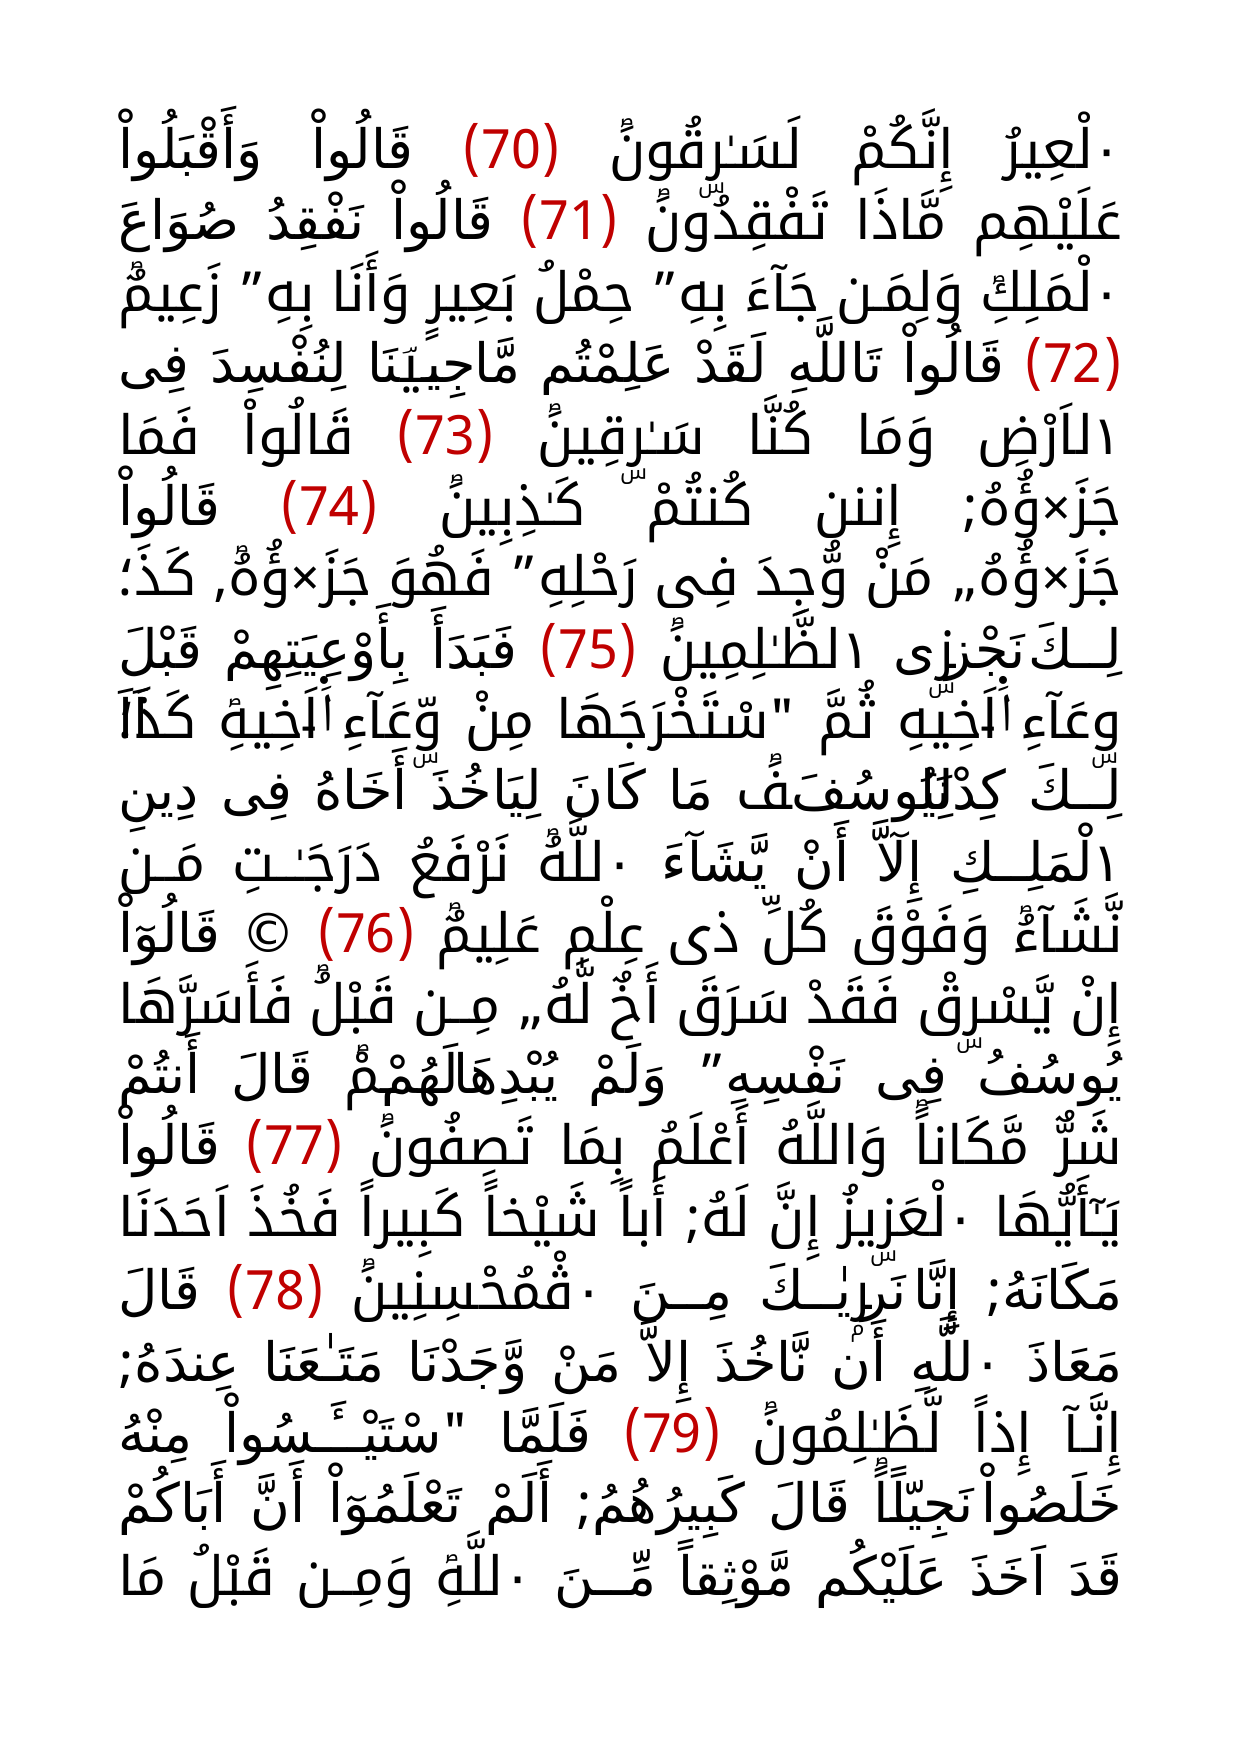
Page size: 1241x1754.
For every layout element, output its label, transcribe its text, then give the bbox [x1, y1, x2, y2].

text بِسْمِ ۱للَّهِ ۱لرَّحْمَـٰنِ ۱لرَّحِيمِ أَلَٓرۭؐ تِلْكَ ءَايَـٰــتُ ۴لْكِتَـٰــبِ ۱لْمُبِينِؐ (1) إِنَّآ أَنزَلْنَـٰهُ قُرْءَ؛ناٗ عَرَبِيّاً لَّعَلَّكُمْ تَعْقِلُونَؐ (2) نَحْنُ نَقُــصُّ عَلَيْكَ أَحْسَــنَ ۰لْقَصَـصِ بِمَآ أَوْحَيْنَآ إِلَيْكَ هَـٰذَا ۰لْقُرْءَانَ وَإِن كُنــتَ مِــن قَبْلِهِ” لَمِــنَ ۰لْغَـٰفِلِينَؐ (3) إِذْ قَالَ يُوسُفُ لَأِبِيهِ يَـٰٓأَبَــتِ إِنِّى رَأَيْــتُ أَحَدَ عَشَرَ كَوْكَباً وَالشَّمْسَ وَالْقَمَرَؐ رَأَيْتُهُمْ لِى سَـٰجِدِينَؐ (4) قَالَ يَـٰبُنَيِّ لاَ تَقْصُصْ رُءْيۭاكَ عَلَــيٰٓ إِخْوَتِــكَ فَيَكِيدُواْ لَكَ كَيْداٗؐ اِنننَّ ۰لشَّيْطَـٰنَ لِلِانسَـٰــنۣ عَدُوٌّ مُّبِينٌؐ (5) وَكَذَ؛لِــكَ يَجْتَبِيــكَ رَبُّــكَ وَيُعَلِّمُكَ مِــن تَاوۣيـلِ ۱لاَحَادِيــثِؐ وَيُتِمُّ نِعْمَتَهُ„ عَلَيْــكَ وَعَلَــيٰٓ ءَالِ يَعْقُوبببَ كَمَآ أَتَمَّهَا عَلَيٰٓ أَبَوَيْكَ مِــن قَبْلُ إِبْرَ؛هِيمَ وَإِسْحَـٰقَؐ إِنَّ رَبَّكَ عَلِيم٘ حَكِيمٌؐ (6) لَّقَدْ كَانَ فِى يُوسُفَ وَإِخْوَتِهِ“ ءَايَـٰــتٌ لِّلسَّآئِـلِينَؐ (7) إِذْ قَالُواْ لَيُوسُفُ وَأَخُوهُ أَحَــبُّ إِلَـيٰٓ أَبِينَا مِنَّا وَنَحْــنُ عُصْبَة٘ؐ اِنَّ أَبَانَا لَفِى ضَچَلٍ مُّبِينٖؐ (8) ۶قْتُلُواْ يُوسُفَ أَوۣ 'طْرَحُوهُ أَرْضاً يَخْــلُ لَكُمْ وَجْهُ أَبِيكُمْ وَتَكُونُواْ مِـنۢ بَعْدِهِ” قَوْماً صَـٰڤِحِينَؐ (9) ¥ قَالَ قَآئِــلٌ مِّنْهُمْ لاَ تَقْتُلُواْ يُوسُفَ وَأَلْقُوهُ فِى غَيَـٰبَـٰــتِ ۱لْجُــبِّ يَلْتَقِطْهُ بَعْــضُ ۴لسَّيَّارَةِ إِن كُنتُمْ فَـٰعِلِينَؐ (10) قَالُواْ يَـٰٓأَبَانَا مَا لَــكَ لاَ تَاﯫ عَلَيٰ يُوسُفَ وَإِنَّا لَهُ„ ڤَنَـٰصِحُونَؐ (11) أَرْسِلْهُ مَعَنَا غَداً يَرْتَعِ وَيَلْعَــبْ وَإِنَّا لَهُ„ لَحَـٰفِظُونَؐ (12) قَالَ إِنِّى ڤَيُحْزۣنُنِيَ أَن تَذْهَبُواْ بِهِ” وَأَخَافُ أَنْ يَّاكُلَهُ ۴لذِّيــبُ وَأَنتُمْ عَنْهُ غَـٰفِلُونَؐ (13) قَالُواْ لَـئِـــنَ اَكَلَهُ ۴لذِّيــبُ وَنَحْــنُ عُصْبَة٘ اِنَّآ إِذاً لَّخَـٰسِرُونَؐ (14) فَلَمَّا ذَهَبُواْ بِهِ” وَأَجْمَعُوٓاْ أَنننْ يَّجْعَلُوهُ فِى غَيَـٰبَـٰــتِ ۱لْجُــبِّ وَأَوْحَيْنَآ إِلَيْهِ لَتُنَبِّيؕنَّهُم بِأَمْرۣهِمْ هَـٰذَا وَهُمْ لاَ يَشْعُرُونَؐ (15) وَجَآءُوٓ أَبَاهُمْ عِشَآءً يَبْكُونَ (16) قَالُواْ يَـٰٓأَبَانَآ إِنَّا ذَهَبْنَا نَسْتَبِقُ وَتَرَكْنَا يُوسُفَ عِندَ مَتَـٰعِنَا فَأَكَلَهُ ۴لذِّيــبُؐ وَمَآ أَنتَ بِمُومِــنٍ لَّنَا وَلَوْ كُنَّا صَـٰدِقِينَؐ (17) وَجَآءُو عَلَيٰ قَمِيصِهِ” بِدَمٍ كَذِبٍؐ قَالَ بَلْ سَوَّلَــتْ لَكُمُ; أَنفُسُكُمُ; أَمْراًؐ فَصَبْرٌ جَمِيلٌؐ وَاللَّهُ ۴لْمُسْتَعَانُ عَلَــيٰ مَا تَصِفُونَؐ (18) وَجَآءَتْ سَيَّارَةٌ فَأَرْسَلُواْ وَارۣدَهُمْ فَأَدْلۭيٰ دَلْوَهُ„ قَالَ يَـٰبُشْرۭ؛يَ هَـٰذَا غُچَمٌؐ وَأَسَرُّوهُ بِضَـٰعَةًؐ وَاللَّهُ عَلِيمٛ بِمَا يَعْمَلُونَؐ (19) وَشَرَوْهُ بِثَمَــنٙ بَخْسٍ دَرَ؛هِمَ مَعْدُودَةٍ وَكَانُواْ فِيهِ مِنَ ۰لزَّ؛هِدِينَؐ (20) وَقَالَ ۰ﻟ﮲ 'شْتَرۭيٰهُ مِــن مِّصْرَ لِامْرَأَتِهِ“ أَكْرۣمِى مَثْوۭيٰهُ عَسۭيٰٓ أَنْ يَّنفَعَنَآ أَوْ نَتَّخِذَهُ„ وَلَداًؐ وَكَذَ؛لِــكَ مَكَّنَّا لِيُوسُفَ فِى ۱لاَرْضِ وَلِنُعَلِّمَهُ„ مِن تَاوۣيلِ ۱لاَحَادِيــثِؐ وَاللَّهُ غَالِــب٘ عَلَيٰٓ أَمْرۣهِؐ” وَچَكِــنَّ أَكْثَرَ ۰لنَّاسِ لاَ يَعْلَمُونَؐ (21) وَلَمَّا بَلَغَ أَشُدَّهُ; ءَاتَيْنَـٰهُ حُكْماً وَعِلْماًؐ وَكَذَ؛لِــكَ نَجْزۣى ۱ڤْمُحْسِنِينَؐ (22) ® وَرَ؛وَدَتْهُ ۴لتِى هُوَ فِى بَيْتِهَا عَــن نَّفْسِهِ” وَغَلَّقَــتِ ۱لاَبْوَ؛بببَ وَقَالَتْ هِيتَ لَــكَؐ قَالَ مَعَاذَ ۰للَّهِؐ إِنَّهُ„ رَبِّــيَ أَحْسَــنَ مَثْوۭايَؐ إِنَّهُ„ لاَ يُفْلِحُ ۴لظَّـٰلِمُونَؐ (23) وَلَقَدْ هَمَّــتْ بِهِؐ” وَهَمَّ بِهَا لَوْلآَ أَن رّۭءۭا بُرْهَـٰنَ رَبِّهِؐ” كَذَ؛لِــكَ لِنَصْرۣفَ عَنْهُ ۴لسُّوٓءَ وَاڤْفَحْشَآءَؐ اۭنَّهُ„ مِـنْ عِبَادِنَا ۰ڤْمُخْلَصِينَؐ (24) وَاسْتَبَقَا ۰لْبَابببَ وَقَدَّتتتْ قَمِيصَهُ„ مِن دُبُرٍ وَأَلْفَيَا سَيِّدَهَا لَدَا ۰لْبَابببِؐ قَالَــتْ مَا جَزَآءُ مَنَ اَرَادَ بِأَهْلِكَ سُوٓءاٗ اِلٓاَّ أَنْ يُّسْجَنَ أَوْ عَذَاب٘ اَلِيمٌؐ (25) قَالَ هِيَ رَ؛وَدَتْنِى عَن نَّفْسِىؐ وَشَهِدَ شَاهِدٌ مِّــنَ اَهْلِهَآ إِننن كَانَ قَمِيصُهُ„ قُدَّ مِن قُبُلٍ فَصَدَقَــتْ وَهُوَ مِــنَ ۰لْكَـٰذِبِينَ (26) وَإِننن كَانَ قَمِيصُهُ„ قُدَّ مِن دُبُرٍ فَكَذَبَــتْؐ وَهُوَ مِــنَ ۰لصَّـٰدِقِينَؐ (27) فَلَمَّا رۭءۭا قَمِيصَهُ„ قُدَّ مِن دُبُرٍ قَالَ إِنَّهُ„ مِــن كَيْدِكُنَّ إِنَّ كَيْدَكُنَّ عَظِيمٌؐ (28) يُوسُفُ أَعْرۣضضضْ عَنْ هَـٰذَاؐ وَاسْتَغْفِـرۣى لِذَنۢبِــكِ إِنَّــكِ كُنــتِ مِــنَ ۰لْخَاطِـِٕينَؐ (29) وَقَالَ نِسْوَةٌ فِى ۱لْمَدِينَةِ 'مْرَأَتتتُ ۴لْعَزۣيزۣ تُرَ؛وۣدُ فَتۭيٰهَا عَــن نَّفْسِهِ” قَدْ شَغَفَهَا حُبّاٗؐ اِنَّا لَنَرۭيٰهَا فِى ضَچَـلٍ مُّبِـينٍؐ (30) فَلَمَّا سَمِعَــتْ بِمَكْرۣهِنَّ أَرْسَلَتِ اِلَيْهِنَّ وَأَعْتَدَتْ لَهُــنَّ مُتَّكَـٔاً وَءَاتَــتْ كُلَّ وَ؛حِدَةٍ مِّنْهُنَّ سِكِّيناً وَقَالَتُ ۶خْرُجْ عَلَيْهِـنَّؐ فَلَمَّا رَأَيْنَهُ; أَكْبَرْنَهُ„ وَقَطَّعْنَ أَيْدِيَهُنَّ وَقُلْــنَ حَـٰشَ لِلهِ مَا هَـٰذَا بَشَراٗؐ اِنْ هَـٰذَآ إِلاَّ مَلَــكٌ كَرۣيمٌؐ (31) قَالَــتْ فَذَ؛لِكُنَّ ۰ﻟ﮲ لُمْتُنَّنِى فِيهِؐ وَلَقَدْ رَ؛وَدتُّهُ„ عَــن نَّفْسِهِ” فَاسْتَعْصَمَؐ وَلَئِن لَّمْ يَفْعَــلْ مَآ ءَامُرُهُ„ ڤَيُسْجَنَنَّ وَلَيَكُوناً مِّــنَ ۰لصَّـٰغِرۣينَؐ (32) © قَالَ رَبِّ ۱لسِّجْنُ أَحَبُّ إِلَــيَّ مِمَّا يَدْعُونَنِىٓ إِلَيْهِ وَإِلاَّ تَصْرۣفْ عَنِّى كَيْدَهُنَّ أَصْبُ إِلَيْهِنَّ وَأَكُــن مِّنَ ۰لْجَـٰهِلِينَؐ (33) فَاسْتَجَابَ لَهُ„ رَبُّهُ„ فَصَرَفَ عَنْهُ كَيْدَهُنَّؐ إِنَّهُ„ هُوَ ۰لسَّمِيعُ ۴لْعَلِيمُؐ (34) ثُمَّ بَدَا لَهُم مِّـنۢ بَعْدِ مَا رَأَوُاْ ۴لاَيَـٰــتِ ڤَيَسْجُنُنَّهُ„ حَتَّــيٰ حِينٍؐ (35) وَدَخَــلَ مَعَهُ ۴لسِّجْــنَ فَتَيَـٰــنۣؐ قَالَ أَحَدُهُمَآ إِنِّيَ أَرۭيٰنِــيَ أَعْصِرُ خَمْراًؐ وَقَالَ ۰لاَخَرُ إِنِّيَ أَرۭيٰنِــيَ أَحْمِلُ فَوْقَ رَأْسِى خُبْزاً تَاكُلُ ۴لطَّيْرُ مِنْهُؐ نَبِّيؔنَا بِتَاوۣيلِهِ“ إِنَّا نَرۭيٰــكَ مِــنَ ۰ڤْمُحْسِنِينَؐ (36) قَالَ لاَ يَاتِيكُمَا طَعَامٌ تُرْزَقَـٰنِهِ“ إِلاَّ نَبَّأْتُكُمَا بِتَاوۣيلِهِ” قَبْلَ أَنْ يَّاتِيَكُمَاؐ ذَ؛لِكُمَا مِمَّا عَلَّمَنِى رَبِّيَؐ إِنِّى تَرَكْــتُ مِلَّةَ قَوْمٍ لاَّ يُومِنُونَ بِاللَّهِ وَهُم بِالاَخِرَةِ هُمْ كَـٰفِرُونَؐ (37) وَاتَّبَعْــتُ مِلَّةَ ءَابَآءِيَ إِبْرَ؛هِيمَ وَإِسْحَـٰقَ وَيَعْقُوبببَؐ مَا كَانَ لَنَآ أَن نُّشْرۣكككَ بِاللَّهِ مِن شَيْءٍؐ ذَ؛لِــكَ مِـن فَضْـلِ ۱للَّهِ عَلَيْنَا وَعَلَي ۰لنَّاسِؐ وَچَكِــنَّ أَكْثَرَ ۰لنَّاسسسِ لاَ يَشْكُرُونَؐ (38) يَـٰصَـٰحِبَيِ ۱ڤسِّجْــنۣ ءَآرْبَابٌ مُّتَفَرّۣقُونَ خَيْر٘ اَمِ ۱للَّهُ ۴لْوَ؛حِدُ ۴لْقَهَّارُؐ (39) مَا تَعْبُدُونَ مِن دُونِهِ“ إِلٓاَّ أَسْمَآءً سَمَّيْتُمُوهَآ أَنتُمْ وَءَابَآؤُكُم مَّآ أَنزَلَ ۰للَّهُ بِهَا مِــن سُلْطَـٰنٖؐ اِنِ ۱لْحُكْمُ إِلاَّ لِلهِؐ أَمَرَ أَلاَّ تَعْبُدُوٓاْ إِلٓاَّ إِيَّاهُؐ ذَ؛لِكَ ۰لدِّيــنُ ۴لْقَيِّمُؐ وَچَكِنَّ أَكْثَرَ ۰لنَّاسسسِ لاَ يَعْلَمُونَؐ (40) يَـٰصَـٰحِبَــيۣ ۱لسِّجْـنِ أَمَّــآ أَحَدُكُمَا فَيَسْقِى رَبَّهُ„ خَمْراًؐ وَأَمَّا ۰لاَخَرُ فَيُصْلَــبُ فَتَاكُلُ ۴لطَّيْرُ مِن رَّأْسِهِؐ” قُضِــيَ ۰لاَمْرُ ۴ﻟ﮲ فِيهِ تَسْتَفْتِيَـٰنِؐ (41) ® وَقَالَ لِلذِى ظَــنَّ أَنَّهُ„ نَاجٍ مِّنْهُمَا ۸ذْكُرْنِى عِندَ رَبِّكَؐ فَأَنسۭيٰهُ ۴لشَّيْطَـٰنُ ذِكْرَ رَبِّهِ” فَلَبِــثَ فِى ۱لسِّجْنِ بِضْعَ سِنِينَؐ (42) وَقَالَ ۰لْمَلِــكُ إِنِّيَ أَرۭيٰ سَبْعَ بَقَرَ؛تتتٍ سِمَانٍ يَاكُلُهُــنَّ سَبْع٘ عِجَافٌ وَسَبْعَ سُنۢبُچَــتٖ خُضْرٍ وَٱُخَرَ يَابِسَـٰــتٍؐ يَـٰٓأَيُّهَا ۰لْمَلُءَ اَ۬فْتُونِى فِى رُءْيۭـٰيَ إِن كُنتُمْ لِلرُّءْيۭا تَعْبُرُونَؐ (43) قَالُوٓاْ أَضْغَـٰثُ أَحْچَمٍؐ وَمَا نَحْـنُ بِتَاوۣيـلِ ۱لاَحْچَمِ بِعَـٰلِمِيـنَؐ (44) وَقَالَ ۰ﻟ﮲ نَجَا مِنْهُمَا وَادَّكَرَ بَعْدَ ٱُمَّةٖ اَنَآ ٱُنَبِّيؖكُم بِتَاوۣيلِهِ” فَأَرْسِلُونِؐ (45) يُوسُفُ أَيُّهَا ۰لصِّدِّيقُ أَفْتِنَا فِى سَبْعِ بَقَرَ؛تتتٍ سِمَانٍ يَاكُلُهُــنَّ سَبْع٘ عِجَافٌ وَسَبْعِ سُنۢبُچَــتٖ خُضْرٍ وَٱُخَرَ يَابِسَـٰــتٍ لَّعَلِّيَ أَرْجِعُ إِلَــي ۰لنَّاسسسِ لَعَلَّهُمْ يَعْلَمُونَؐ (46) قَالَ تَزْرَعُونَ سَبْعَ سِنِيــنَ دَأْباًؐ فَمَا حَصَدتُّمْ فَذَرُوهُ فِى سُنۢبُلِهِ“ إِلاَّ قَلِيلًا مِّمَّا تَاكُلُونَؐ (47) ثُمَّ يَاتِى مِـنۢ بَعْدِ ذَ؛لِــكَ سَبْعٌ شِدَادٌ يَاكُلْــنَ مَا قَدَّمْتُمْ لَهُــنَّ إِلاَّ قَلِيلًا مِّمَّا تُحْصِنُونَؐ (48) ثُمَّ يَاتِى مِـنۢ بَعْدِ ذَ؛لِــكَ عَامٌ فِيهِ يُغَاثُ ۴لنَّاسُ وَفِيهِ يَعْصِرُونَؐ (49) وَقَالَ ۰لْمَلِــكُ èيتُونِى بِهِؐ” فَلَمَّا جَآءَهُ ۴لرَّسُولُ قَالَ "رْجِعِ اِلَيٰ رَبِّــكَ فَسْـَٔلْهُ مَا بَالُ ۴لنِّسْوَةِ ۱لــتِى قَطَّعْنَ أَيْدِيَهُنَّؐ إِنَّ رَبِّى بِكَيْدِهِــنَّ عَلِيمٌؐ (50) قَالَ مَا خَطْبُكُــنَّ إِذْ رَ؛وَدتُّنَّ يُوسُفَ عَــن نَّفْسِهِؐ” قُلْــنَ حَـٰشَ لِلهِ مَا عَلِمْنَا عَلَيْهِ مِن سُوٓءٍؐ قَالَــتِ 'مْرَأَتتتُ ۴لْعَزۣيزۣ ۱چَـــنَ حَصْحَصَ ۰لْحَــقُّ أَنَا رَ؛وَدتُّهُ„ عَن نَّفْسِهِ” وَإِنَّهُ„ لَمِــنَ ۰لصَّـٰدِقِينَؐ (51) ذَ؛لِــكَ لِيَعْلَمَ أَنِّى لَمَ اَخُنْهُ بِالْغَيْبِ وَأَنَّ ۰للَّهَ لاَ يَهْدِى كَيْدَ ۰لْخَآئِنِينَؐ (52) ¤ وَمَآ ٱُبَرّۣىُٔ نَفْسِيَؐ إِنَّ ۰لنَّفْــسَ لَأَمَّارَةٛ بِالسُّوٓءِ الاَّ مَا رَحِمَ رَبِّيَؐ إِنَّ رَبِّى غَفُورٌ رَّحِيمٌؐ (53) وَقَالَ ۰لْمَلِــكُ èيتُونِى بِهِ“ أَسْتَخْلِصْهُ لِنَفْسِىؐ فَلَمَّا كَلَّمَهُ„ قَالَ إِنَّــكَ ۰لْيَوْمَ لَدَيْنَا مَكِين٘ اَمِينٌؐ (54) قَالَ "جْعَلْنِى عَلَــيٰ خَزَآئِـنِ ۱لاَرْضِ إِنِّى حَفِيظ٘ عَلِيمٌؐ (55) وَكَذَ؛لِــكَ مَكَّنَّا لِيُوسُفَ فِى ۱لاَرْضِ يَتَبَوَّٱُ مِنْهَا حَيْــثُ يَشَآءُؐ نُصِيــبُ بِرَحْمَتِنَا مَــن نَّشَــآءُ وَلاَ نُضِيعُ أَجْرَ ۰ڤْمُحْسِنِينَؐ (56) وَلَأَجْرُ ۴لاَخِرَةِ خَيْرٌ لِّلذِينَ ءَامَنُواْ وَكَانُواْ يَتَّقُونَؐ (57) وَجَآءَ اۭخْوَةُ يُوسُفَ فَدَخَلُواْ عَلَيْهِ فَعَرَفَهُمْ وَهُمْ لَهُ„ مُنكِرُونَؐ (58) وَلَمَّا جَهَّزَهُم بِجَهَازۣهِمْ قَالَ "يتُونِى بِأَخٍ لَّكُم مِّنَ اَبِيكُمُؐ; أَلاَ تَرَوْنَ أَنِّيَ ٱُوفِى ۱لْكَيْلَ وَأَنَا خَيْرُ ۴لْمُنزۣلِينَؐ (59) فَإِن لَّمْ تَاتُونِى بِهِ” فَلاَ كَيْــلَ لَكُمْ عِندِى وَلاَ تَقْرَبُونِؐ (60) قَالُواْ سَنُرَ؛وۣدُ عَنْهُ أَبَاهُ وَإِنَّا لَفَـٰعِلُونَؐ (61) وَقَالَ لِفِتْيَتِهِ 'جْعَلُواْ بِضَـٰعَتَهُمْ فِى رۣحَالِهِمْ لَعَلَّهُمْ يَعْرۣفُونَهَآ إِذَا "نقَلَبُوٓاْ إِلَــيٰٓ أَهْلِهِمْ لَعَلَّهُمْ يَرْجِعُونَؐ (62) فَلَمَّا رَجَعُوٓاْ إِلَـيٰٓ أَبِيهِمْ قَالُواْ يَـٰٓأَبَانَا مُنِعَ مِنَّا ۰لْكَيْلُ فَأَرْسِــلْ مَعَنَآ أَخَانَا نَكْتَلْ وَإِنَّا لَهُ„ لَحَـٰفِظُونَؐ (63) قَالَ هَــلَ —امَنُكُمْ عَلَيْهِ إِلاَّ كَمَآ أَمِنتُكُمْ عَلَـيٰٓ أَخِيهِ مِن قَبْـلُؐ فَاللَّهُ خَيْر٘ حِفْظاًؐ وَهُوَ أَرْحَمُ ۴لرَّ؛حِمِينَؐ (64) وَلَمَّا فَتَحُواْ مَتَـٰعَهُمْ وَجَدُواْ بِضَـٰعَتَهُمْ رُدَّتتتِ اِلَيْهِمْ قَالُواْ يَـٰٓأَبَانَا مَا نَبْغِىؐ هَـٰذِهِ” بِضَـٰعَتُنَا رُدَّتتتِ اِلَيْنَا وَنَمِيرُ أَهْلَنَا وَنَحْفَظُ أَخَانَا وَنَزْدَادُ كَيْلَ بَعِيرٍؐ ذَ؛لِــكَ كَيْــلٌ يَسِيرٌؐ (65) ® قَالَ لَنُ ۷رْسِلَهُ„ مَعَكُمْ حَتَّيٰ تُوتُونِ مَوْثِقاً مِّــنَ ۰للَّهِ لَتَاتُنَّنِى بِهِ“ إِلٓاَّ أَنْ يُّحَاطَ بِكُمْؐ فَلَمَّآ ءَاتَوْهُ مَوْثِقَهُمْ قَالَ ۰للَّهُ عَلَيٰ مَا نَقُولُ وَكِيـلٌؐ (66) وَقَالَ يَـٰبَنِــيَّ لاَ تَدْخُلُواْ مِـنۢ بَابببٍ وَ؛حِدٍ وَادْخُلُواْ مِنَ اَبْوَ؛بٍ مُّتَفَرّۣقَةٍؐ وَمَآ ٱُغْنِى عَنكُم مِّــنَ ۰للَّهِ مِن شَيْءٖؐ اِنننۣ ۱لْحُكْمُ إِلاَّ لِلهِؐ عَلَيْهِ تَوَكَّلْــتُؐ وَعَلَيْهِ فَلْيَتَوَكَّلِ ۱لْمُتَوَكِّلُونَؐ (67) وَلَمَّا دَخَلُواْ مِــنْ حَيْــثُ أَمَرَهُمُ; أَبُوهُم مَّا كَانَ يُغْنِى عَنْهُم مِّــنَ ۰للَّهِ مِن شَيْءٖ اِلاَّ حَاجَةً فِى نَفْسِ يَعْقُوبَ قَضۭيٰهَاؐ وَإِنَّهُ„ لَذُو عِلْمٍ لِّمَا عَلَّمْنَـٰهُؐ وَچَكِــنَّ أَكْثَرَ ۰لنَّاسسسِ لاَ يَعْلَمُونَؐ (68) وَلَمَّا دَخَلُواْ عَلَيٰ يُوسُفَ ءَاوۭيٰٓ إِلَيْهِ أَخَاهُؐ قَالَ إِنِّــيَ أَنَآ أَخُوكككَ فَلاَ تَبْتَئِـسْ بِمَا كَانُواْ يَعْمَلُونَؐ (69) فَلَمَّا جَهَّزَهُم بِجَهَازۣهِمْ جَعَلَ ۰لسِّقَايَةَ فِى رَحْـلِ أَخِيهِ ثُمَّ أَذَّنَ مُوَ۬ذِّن٘ اَيَّتُهَا ۰لْعِيرُ إِنَّكُمْ لَسَـٰرۣقُونَؐ (70) قَالُواْ وَأَقْبَلُواْ عَلَيْهِم مَّاذَا تَفْقِدُونَؐ (71) قَالُواْ نَفْقِدُ صُوَاعَ ۰لْمَلِكِؐ وَلِمَـن جَآءَ بِهِ” حِمْلُ بَعِيرٍ وَأَنَا بِهِ” زَعِيمٌؐ (72) قَالُواْ تَاللَّهِ لَقَدْ عَلِمْتُم مَّا جِيؔنَا لِنُفْسِدَ فِى ۱لاَرْضِ وَمَا كُنَّا سَـٰرۣقِينَؐ (73) قَالُواْ فَمَا جَزَ×ؤُهُ; إِننن كُنتُمْ كَـٰذِبِينَؐ (74) قَالُواْ جَزَ×ؤُهُ„ مَنْ وُّجِدَ فِى رَحْلِهِ” فَهُوَ جَزَ×ؤُهُؐ, كَذَ؛لِــكَ نَجْزۣى ۱لظَّـٰلِمِينَؐ (75) فَبَدَأَ بِأَوْعِيَتِهِمْ قَبْلَ وۣعَآءِ اَ۬خِيهِ ثُمَّ "سْتَخْرَجَهَا مِنْ وّۣعَآءِ اَ۬خِيهِؐ كَذَ؛لِــكَ كِدْنَا لِيُوسُفَؐ مَا كَانَ لِيَاخُذَ أَخَاهُ فِى دِينِ ۱لْمَلِــكِ إِلٓاَّ أَنْ يَّشَآءَ ۰للَّهُؐ نَرْفَعُ دَرَجَـٰــتِ مَــن نَّشَآءُؐ وَفَوْقَ كُلِّ ذى عِلْمٖ عَلِيمٌؐ (76) © قَالُوٓاْ إِنْ يَّسْرۣقْ فَقَدْ سَرَقَ أَخٌ لَّهُ„ مِــن قَبْلُؐ فَأَسَرَّهَا يُوسُفُ فِى نَفْسِهِ” وَلَمْ يُبْدِهَا لَهُمْؐ قَالَ أَنتُمْ شَرٌّ مَّكَاناًؐ وَاللَّهُ أَعْلَمُ بِمَا تَصِفُونَؐ (77) قَالُواْ يَـٰٓأَيُّهَا ۰لْعَزۣيزُ إِنَّ لَهُ; أَباً شَيْخاً كَبِيراً فَخُذَ اَحَدَنَا مَكَانَهُ; إِنَّا نَرۭيٰــكَ مِــنَ ۰ڤْمُحْسِنِينَؐ (78) قَالَ مَعَاذَ ۰للَّهِ أَن نَّاخُذَ إِلاَّ مَنْ وَّجَدْنَا مَتَـٰعَنَا عِندَهُ; إِنَّـآ إِذاً لَّظَـٰلِمُونَؐ (79) فَلَمَّا "سْتَيْــَٔـسُواْ مِنْهُ خَلَصُواْ نَجِيّاًؐ قَالَ كَبِيرُهُمُ; أَلَمْ تَعْلَمُوٓاْ أَنَّ أَبَاكُمْ قَدَ اَخَذَ عَلَيْكُم مَّوْثِقاً مِّــنَ ۰للَّهِؐ وَمِــن قَبْلُ مَا فَرَّطْتُّمْ فِى يُوسُفَؐ فَلَنَ اَبْرَحَ ۰لاَرْضضضَ حَتَّيٰ يَاذَنَ لِيَ أَبِيَ أَوْ يَحْكُمَ ۰للَّهُ لِىؐ وَهُوَ خَيْرُ ۴لْحَـٰكِمِينَؐ (80) "رْجِعُوٓاْ إِلَـيٰٓ أَبِيكُمْ فَقُولُواْ يَـٰٓأَبَانَآ إِنَّ "بْنَــكَ سَرَقَؐ وَمَا شَهِدْنَآ إِلاَّ بِمَا عَلِمْنَا وَمَا كُنَّا لِلْغَيْبِ حَـٰفِظِينَؐ (81) وَسْـَٔلِ ۱لْقَرْيَةَ ۰لتِى كُنَّا فِيهَا وَالْعِيرَ ۰لتِىٓ أَقْبَلْنَا فِيهَا وَإِنَّا لَصَـٰدِقُونَؐ (82) قَالَ بَلْ سَوَّلَتْ لَكُمُ; أَنفُسُكُمُ; أَمْراًؐ فَصَبْرٌ جَمِيــل٘ؐ عَسَــي ۰للَّهُ أَنْ يَّاتِيَنِى بِهِمْ جَمِيعاٗؐ اِنَّهُ„ هُوَ ۰لْعَلِيمُ ۴لْحَكِيمُؐ (83) وَتَوَلّۭــيٰ عَنْهُمْ وَقَالَ يَـٰٓأَسَفۭــيٰ عَلَيٰ يُوسُفَؐ وَابْيَضَّــتْ عَيْنَـٰهُ مِــنَ ۰لْحُزْنِ فَهُوَ كَظِيمٌؐ (84) قَالُواْ تَاللَّهِ تَفْتَؤُاْ تَذْكُرُ يُوسُفَ حَتَّيٰ تَكُونَ حَرَضاٗ اَوْ تَكُونَ مِــنَ ۰لْهَـٰلِكِينَؐ (85) قَالَ إِنَّمَآ أَشْكُواْ بَثِّى وَحُزْنِيَ إِلَــي ۰للَّهِؐ وَأَعْلَمُ مِــنَ ۰للَّهِ مَا لاَ تَعْلَمُونَؐ (86) يَـٰبَنِــيَّ "ذْهَبُواْ فَتَحَسَّسُواْ مِنْ يُّوسُفَ وَأَخِيهِ وَلاَ تَاْيْــَٔـسُواْ مِن رَّوْحِ ۱للَّهِؐ إِنَّهُ„ لاَ يَاْيْـَٔسُ مِن رَّوْحِ ۱للَّهِ إِلاَّ ۰لْقَوْمُ ۴لْكَـٰفِرُونَؐ (87) ® فَلَمَّا دَخَلُواْ عَلَيْهِ قَالُواْ يَـٰٓأَيُّهَا ۰لْعَزۣيزُ مَسَّنَا وَأَهْلَنَا ۰لضُّرُّ وَجِيؔنَا بِبِضَـٰعَةٍ مُّزْجۭيٰةٍؐ فَأَوْفِ لَنَا ۰لْكَيْلَ وَتَصَدَّقْ عَلَيْنَآؐ إِنننَّ ۰للَّهَ يَجْزۣى ۱لْمُتَصَدِّقِينَؐ (88) قَالَ هَلْ عَلِمْتُم مَّا فَعَلْتُم بِيُوسُفَ وَأَخِيهِ إِذَ اَنتُمْ جَـٰهِلُونَؐ (89) قَالُوٓاْ أَ.نَّكَ لَأَنــتَ يُوسُفُؐ قَالَ أَنَا يُوسُفُ وَهَـٰذَآ أَخِىؐ قَدْ مَــنَّ ۰للَّهُ عَلَيْنَآؐ إِنَّهُ„ مَنْ يَّتَّقِ وَيَصْبِرْ فَإِنننَّ ۰للَّهَ لاَ يُضِيعُ أَجْرَ ۰ڤْمُحْسِنِينَؐ (90) قَالُواْ تَاللَّهِ لَقَدَ —اثَرَكككَ ۰للَّهُ عَلَيْنَا وَإِن كُنَّا لَخَـٰطِـِٕيـنَؐ (91) قَالَ لاَ تَثْرۣيــبَ عَلَيْكُمُؐ ۴لْيَوْمَ يَغْفِرُ ۴للَّهُ لَكُمْؐ وَهُوَ أَرْحَمُ ۴لرَّ؛حِمِينَؐ (92) "ذْهَبُواْ بِقَمِيصِى هَـٰذَا فَأَلْقُوهُ عَلَيٰ وَجْهِ أَبِى يَاتِ بَصِيراً وَاتُونِى بِأَهْلِكُمُ; أَجْمَعِيـنَؐ (93) وَلَمَّـا فَصَلَــتِ ۱لْعِيرُ قَالَ أَبُوهُمُ; إِنِّى لَأَجِدُ رۣيحَ يُوسُفَ لَوْلآَ أَن تُفَنِّدُونِؐ (94) قَالُواْ تَاللَّهِ إِنَّــكَ لَفِى ضَچَلِــكَ ۰لْقَدِيمِؐ (95) فَلَمَّآ أَن جَآءَ ۰لْبَشِيرُ أَلْقۭيٰهُ عَلَيٰ وَجْهِهِ” فَارْتَدَّ بَصِيراًؐ قَالَ أَلَمَ اَقُــل لَّكُمُ; إِنِّــيَ أَعْلَمُ مِــنَ ۰للَّهِ مَا لاَ تَعْلَمُونَؐ (96) قَالُواْ يَـٰٓأَبَانَا "سْتَغْفِرْ لَنَا ذُنُوبَنَآ إِنَّا كُنَّا خَـٰطِـِٕينَؐ (97) قَالَ سَوْفَ أَسْتَغْفِرُ لَكُمْ رَبِّــيَؐ إِنَّهُ„ هُوَ ۰لْغَفُورُ ۴لرَّحِيمُؐ (98) فَلَمَّا دَخَلُواْ عَلَيٰ يُوسُفَ ءَاوۭيٰٓ إِلَيْهِ أَبَوَيْهِ وَقَالَ ۸دْخُلُواْ مِصْرَ إِن شَآءَ ۰للَّهُ ءَامِنِينَؐ (99) وَرَفَعَ أَبَوَيْهِ عَلَي ۰لْعَرْشِ وَخَرُّواْ لَهُ„ سُجَّداًؐ وَقَالَ يَـٰٓأَبَــتِ هَـٰذَا تَاوۣيلُ رُءْيۭـٰــيَ مِـن قَبْلُ قَدْ جَعَلَهَا رَبِّى حَقّاًؐ وَقَدَ اَحْسَــنَ بِـيَ إِذَ اَخْرَجَنِى مِــنَ ۰ڤسِّجْنِ وَجَآءَ بِكُم مِّــنَ ۰لْبَدْوۣ مِـنۢ بَعْدِ أَن نَّزَغَ ۰لشَّيْطَـٰنُ بَيْنِى وَبَيْنَ إِخْوَتِيَؐ إِنَّ رَبِّى لَطِيفٌ لِّمَا يَشَآءُؐ اِ۬نَّهُ„ هُوَ ۰لْعَلِيمُ ۴لْحَكِيمُؐ (100) ¥ رَبِّ قَدَ —اتَيْتَنِى مِــنَ ۰لْمُلْــكِ وَعَلَّمْتَنِى مِــن تَـاوۣيـلِ ۱لاَحَادِيــثِؐ فَاطِرَ ۰لسَّمَـٰوَ؛تِ وَالاَرْضضضِ أَنــتَ وَلِــىِّ” فِى ۱لدُّنْيۭا وَالاَخِرَةِ تَوَفَّنِى مُسْلِماً وَأَلْحِقْنِى بِاڤصَّـٰڤِحِينَؐ (101) ذَ؛لِكَ مِــنَ اَنۢبَآءِ ۱لْغَيْــبِ نُوحِيهِ إِلَيْــكَؐ وَمَا كُنتَ لَدَيْهِمُ; إِذَ اَجْمَعُوٓاْ أَمْرَهُمْ وَهُمْ يَمْكُرُونَؐ (102) وَمَآ أَكْثَرُ ۴لنَّاسِ وَلَوْ حَرَصْــتَ بِمُومِنِينَؐ (103) وَمَا تَسْـَٔلُهُمْ عَلَيْهِ مِــنَ اَجْرٖؐ اِنْ هُوَ إِلاَّ ذِكْرٌ لِّلْعَـٰلَمِينَؐ (104) وَكَأَيِّــن مِّـنَ —ايَةٍ فِى ۱لسَّمَـٰوَ؛تتتِ وَالاَرْضِ يَمُرُّونَ عَلَيْهَا وَهُمْ عَنْهَا مُعْرۣضُونَؐ (105) وَمَا يُومِــنُ أَكْثَرُهُم بِاللَّهِ إِلاَّ وَهُم مُّشْرۣكُونَؐ (106) أَفَأَمِنُوٓاْ أَننن تَـاتِيَهُمْ غَـٰشِيَةٌ مِّــنْ عَذَابببِ ۱للَّهِ أَوْ تَاتِيَهُمُ ۴لسَّاعَةُ بَغْتَةً وَهُمْ لاَ يَشْعُرُونَؐ (107) قُلْ هَـٰذِهِ” سَبِيلِــيَ أَدْعُوٓاْ إِلَــي ۰للَّهِؐ عَلَيٰ بَصِيرَةٖ اَنَا وَمَـنِ 'تَّبَعَنِىؐ وَسُبْحَـٰــنَ ۰للَّهِؐ وَمَآ أَنَا مِــنَ ۰لْمُشْرۣكِينَؐ (108) وَمَآ أَرْسَلْنَا مِــن قَبْلِــكَ إِلاَّ رۣجَالًا يُوحۭيٰٓ إِلَيْهِم مِّــنَ اَهْـلِ ۱لْقُرۭيٰٓؐ أَفَلَمْ يَسِيرُواْ فِى ۱لاَرْضِ فَيَنظُرُواْ كَيْفَ كَانَ عَـٰقِبَةُ ۴لذِينَ مِن قَبْلِهِمْؐ وَلَدَارُ ۴لاَخِرَةِ خَيْرٌ لِّلذِيــنَ "تَّقَوَاْؐ اَفَلاَ تَعْقِلُونَؐ (109) حَتَّيٰٓ إِذَا "سْتَيْـَٔــسَ ۰لـرُّسُلُ وَظَنُّوٓاْ أَنَّهُمْ قَدْ كُذِّبُواْ جَآءَهُمْ نَصْرُنَا فَنُنِجى مَــن نَّشَآءُؐ وَلاَ يُرَدُّ بَأْسُنَا عَـنِ ۱لْقَوْمِ ۱ڤْمُجْرۣمِينَؐ (110) ® لَقَدْ كَانَ فِى قَصَصِهِمْ عِبْرَةٌ لُءِّوْلِى ۱لاَلْبَـٰــبِؐ مَا كَانَ حَدِيثاً يُفْتَرۭيٰؐ وَچَكِــن تَصْدِيقَ ۰ﻟ﮲ بَيْــنَ يَدَيْهِ وَتَفْصِيــلَ كُــلّۣ شَيْءٍ وَهُديً وَرَحْمَةً لِّقَوْمٍ يُومِنُونَ (111) [118, 118, 1122, 1617]
